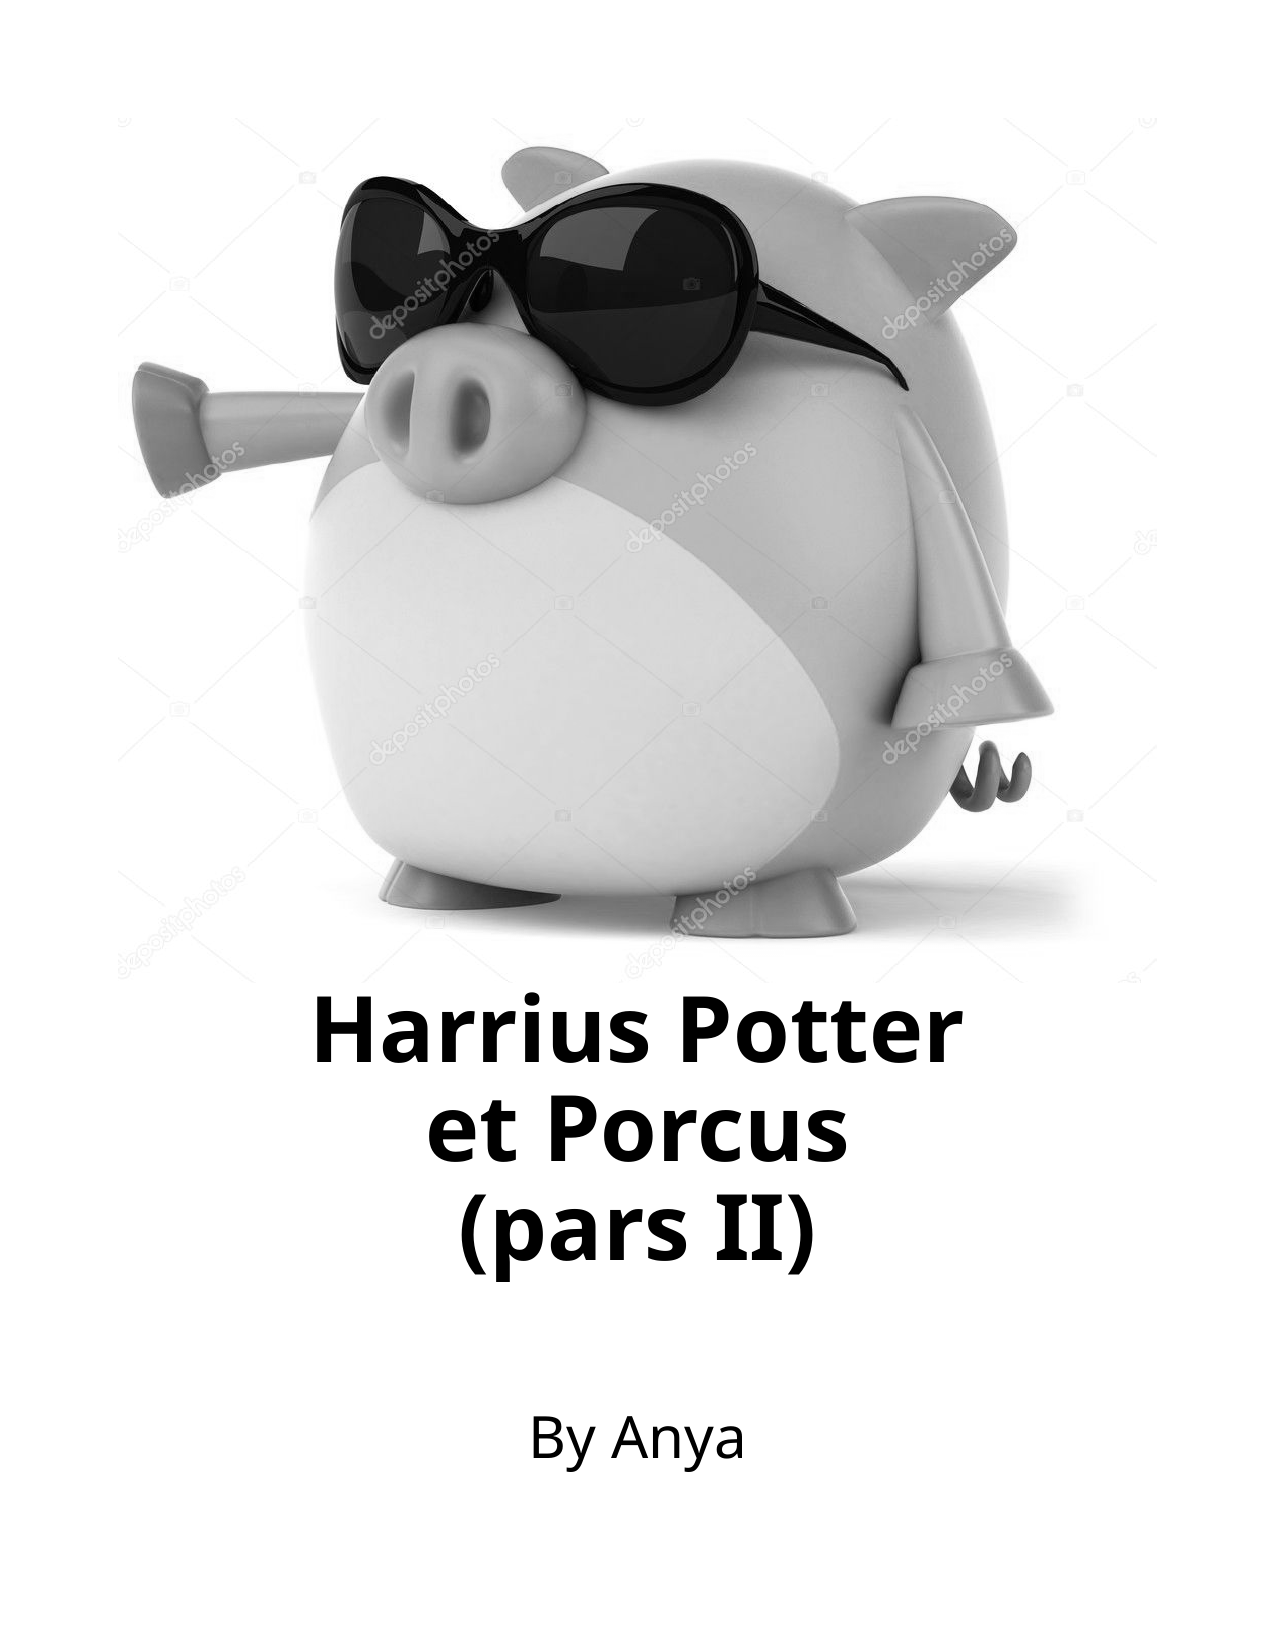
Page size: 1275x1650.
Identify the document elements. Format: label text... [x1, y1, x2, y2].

text By Anya [118, 1379, 1157, 1478]
picture [118, 118, 1157, 983]
text Harrius Potter [118, 983, 1157, 1082]
text (pars II) [118, 1181, 1157, 1280]
text et Porcus [118, 1082, 1157, 1181]
